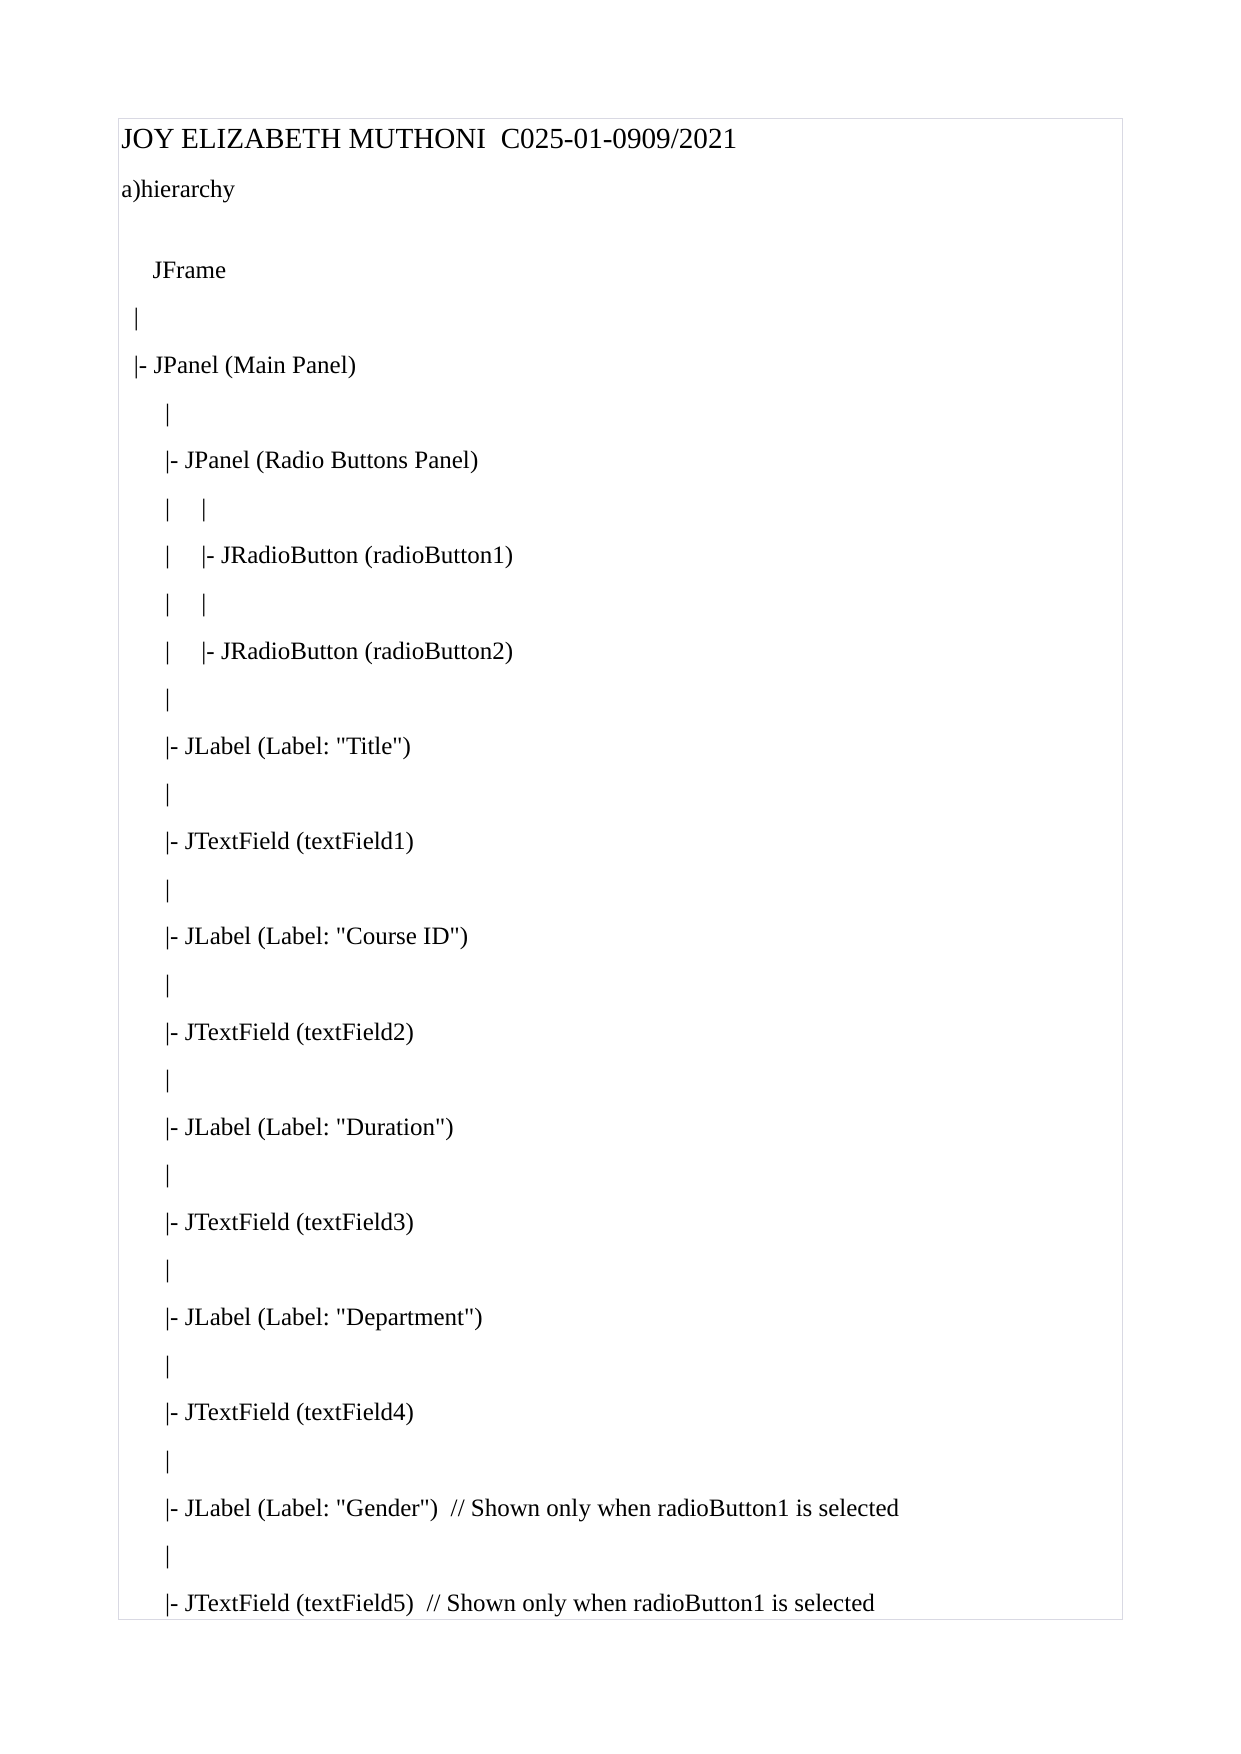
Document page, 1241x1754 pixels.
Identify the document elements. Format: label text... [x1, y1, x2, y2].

text | |- JRadioButton (radioButton1) [119, 537, 1122, 569]
text | [119, 776, 1122, 807]
text |- JLabel (Label: "Duration") [119, 1109, 1122, 1141]
text |- JTextField (textField4) [119, 1394, 1122, 1426]
text JFrame [119, 219, 1122, 284]
text | [119, 680, 1122, 712]
text | [119, 1061, 1122, 1093]
text | [119, 966, 1122, 998]
text |- JTextField (textField3) [119, 1204, 1122, 1236]
text |- JLabel (Label: "Gender") // Shown only when radioButton1 is selected [119, 1489, 1122, 1521]
text a)hierarchy [119, 171, 1122, 203]
text |- JLabel (Label: "Course ID") [119, 918, 1122, 950]
text |- JLabel (Label: "Title") [119, 728, 1122, 760]
text | [119, 299, 1122, 331]
text | [119, 395, 1122, 426]
text |- JPanel (Radio Buttons Panel) [119, 442, 1122, 474]
text |- JLabel (Label: "Department") [119, 1299, 1122, 1331]
text | [119, 871, 1122, 902]
text |- JTextField (textField1) [119, 823, 1122, 855]
text | [119, 1252, 1122, 1283]
text | [119, 1156, 1122, 1188]
text | [119, 1442, 1122, 1474]
text | | [119, 585, 1122, 617]
text JOY ELIZABETH MUTHONI C025-01-0909/2021 [119, 119, 1122, 155]
text |- JTextField (textField2) [119, 1013, 1122, 1045]
text | | [119, 490, 1122, 522]
text | [119, 1537, 1122, 1569]
text | |- JRadioButton (radioButton2) [119, 633, 1122, 664]
text |- JTextField (textField5) // Shown only when radioButton1 is selected [119, 1585, 1122, 1619]
text |- JPanel (Main Panel) [119, 347, 1122, 379]
text | [119, 1347, 1122, 1378]
